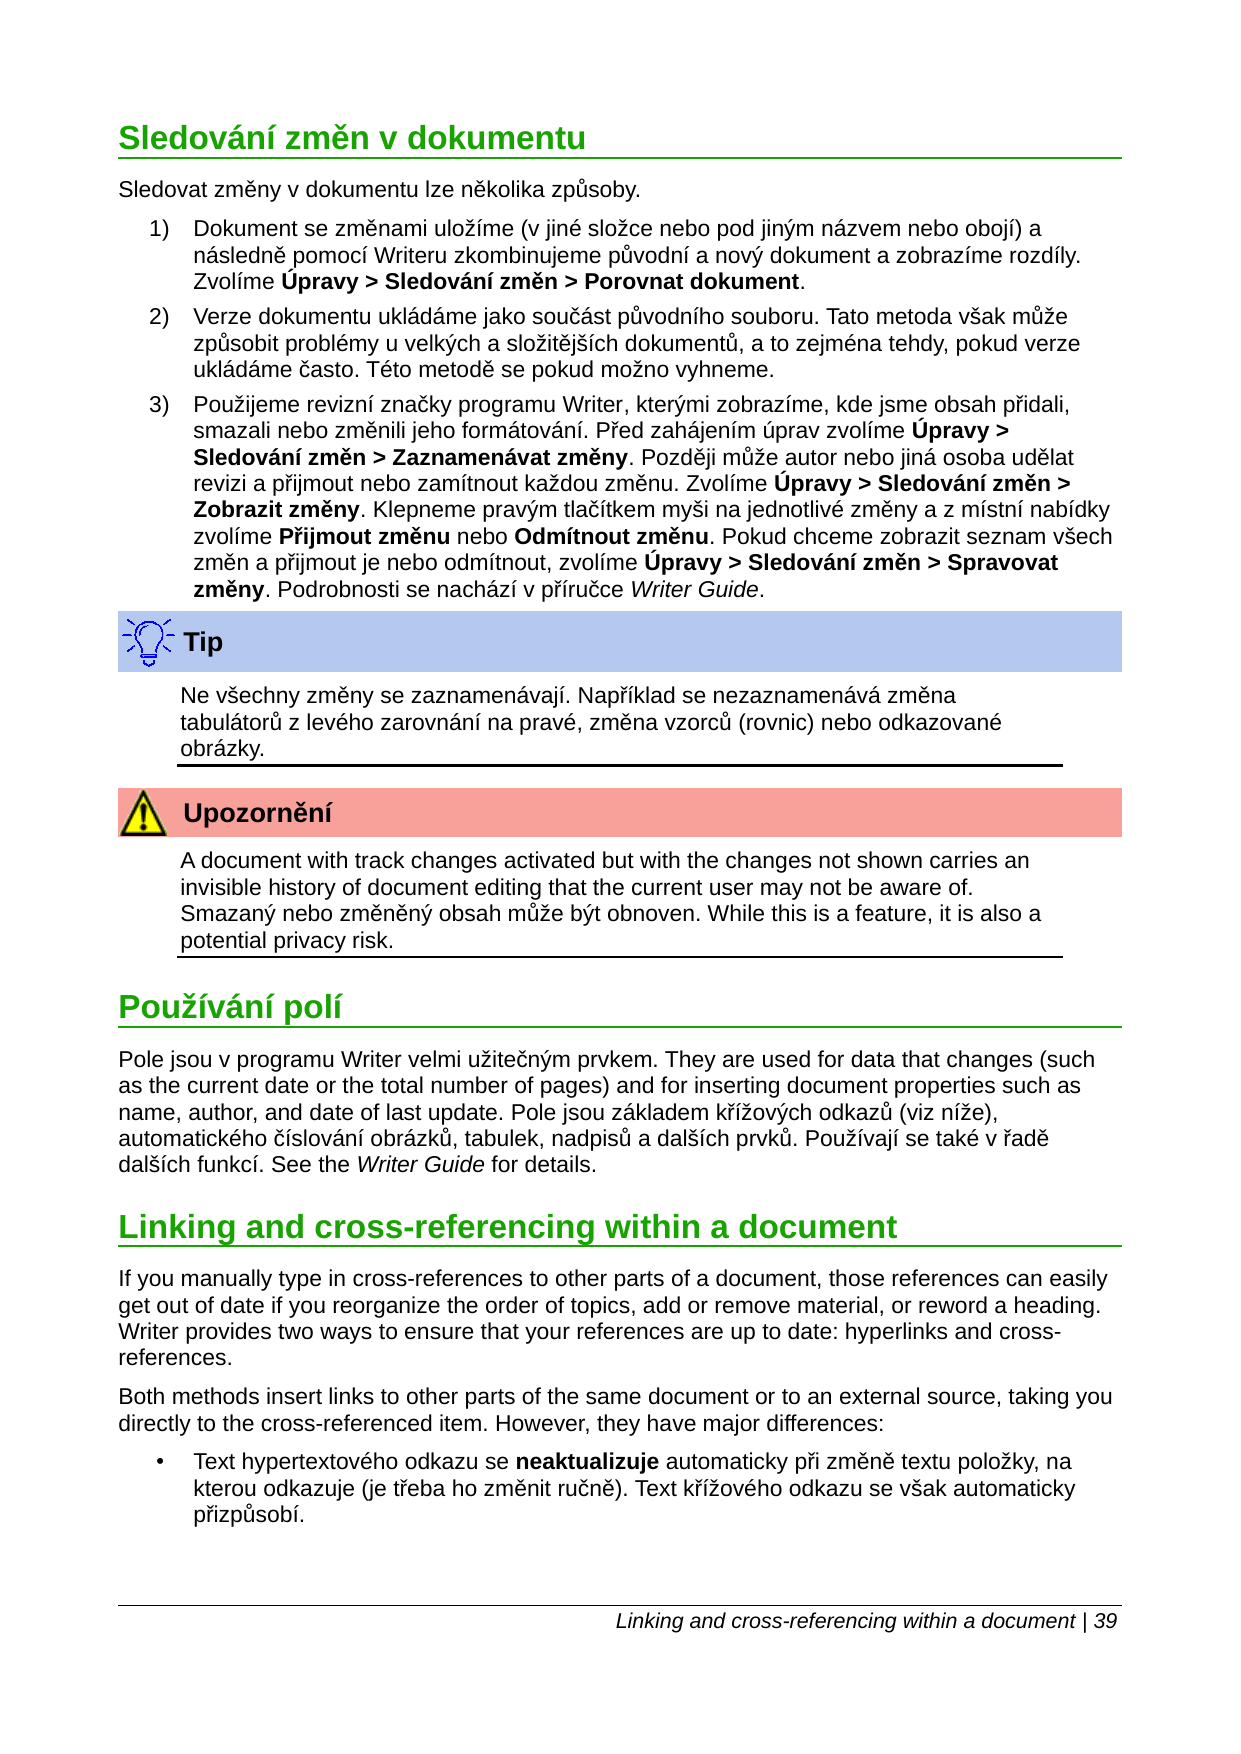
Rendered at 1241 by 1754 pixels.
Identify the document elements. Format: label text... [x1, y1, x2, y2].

text Both methods insert links to other parts of the same document or to an external source, taking you directly to the cross-referenced item. However, they have major differences: [118, 1383, 1122, 1436]
picture [119, 611, 179, 671]
list Text hypertextového odkazu se neaktualizuje automaticky při změně textu položky, na kterou odkazuje (je třeba ho změnit ručně). Text křížového odkazu se však automaticky přizpůsobí. [156, 1448, 1122, 1527]
picture [119, 788, 167, 836]
subtitle Sledování změn v dokumentu [118, 118, 1122, 157]
text Ne všechny změny se zaznamenávají. Například se nezaznamenává změna tabulátorů z levého zarovnání na pravé, změna vzorců (rovnic) nebo odkazované obrázky. [177, 679, 1063, 764]
subtitle Upozornění [118, 788, 1122, 837]
text A document with track changes activated but with the changes not shown carries an invisible history of document editing that the current user may not be aware of. Smazaný nebo změněný obsah může být obnoven. While this is a feature, it is also a potential privacy risk. [177, 844, 1063, 956]
text Pole jsou v programu Writer velmi užitečným prvkem. They are used for data that changes (such as the current date or the total number of pages) and for inserting document properties such as name, author, and date of last update. Pole jsou základem křížových odkazů (viz níže), automatického číslování obrázků, tabulek, nadpisů a dalších prvků. Používají se také v řadě dalších funkcí. See the Writer Guide for details. [118, 1046, 1122, 1177]
subtitle Linking and cross-referencing within a document [118, 1207, 1122, 1245]
list Použijeme revizní značky programu Writer, kterými zobrazíme, kde jsme obsah přidali, smazali nebo změnili jeho formátování. Před zahájením úprav zvolíme Úpravy > Sledování změn > Zaznamenávat změny. Později může autor nebo jiná osoba udělat revizi a přijmout nebo zamítnout každou změnu. Zvolíme Úpravy > Sledování změn > Zobrazit změny. Klepneme pravým tlačítkem myši na jednotlivé změny a z místní nabídky zvolíme Přijmout změnu nebo Odmítnout změnu. Pokud chceme zobrazit seznam všech změn a přijmout je nebo odmítnout, zvolíme Úpravy > Sledování změn > Spravovat změny. Podrobnosti se nachází v příručce Writer Guide. [169, 391, 1122, 602]
list Verze dokumentu ukládáme jako součást původního souboru. Tato metoda však může způsobit problémy u velkých a složitějších dokumentů, a to zejména tehdy, pokud verze ukládáme často. Této metodě se pokud možno vyhneme. [169, 303, 1122, 382]
text Sledovat změny v dokumentu lze několika způsoby. [118, 176, 1122, 203]
list Dokument se změnami uložíme (v jiné složce nebo pod jiným názvem nebo obojí) a následně pomocí Writeru zkombinujeme původní a nový dokument a zobrazíme rozdíly. Zvolíme Úpravy > Sledování změn > Porovnat dokument. [169, 215, 1122, 294]
subtitle Používání polí [118, 987, 1122, 1026]
text If you manually type in cross-references to other parts of a document, those references can easily get out of date if you reorganize the order of topics, add or remove material, or reword a heading. Writer provides two ways to ensure that your references are up to date: hyperlinks and cross-references. [118, 1265, 1122, 1371]
subtitle Tip [118, 611, 1122, 672]
